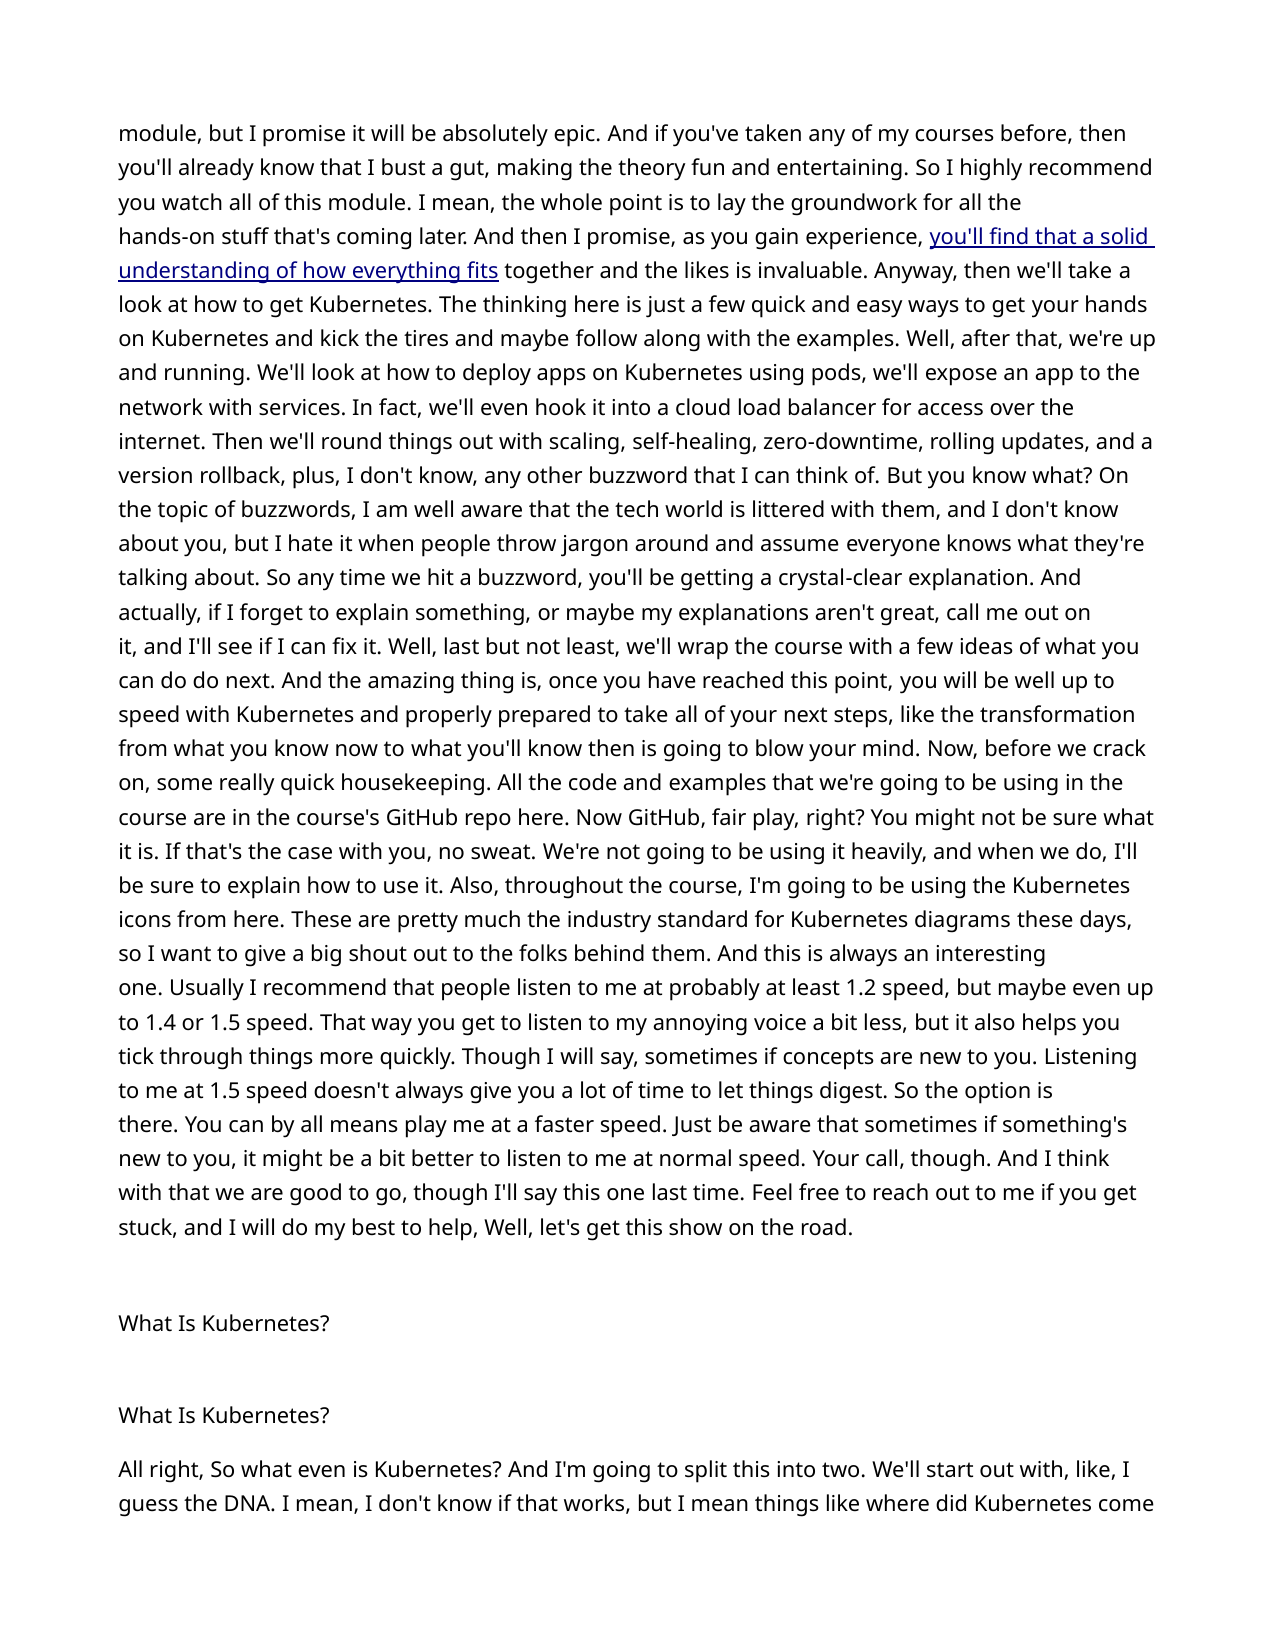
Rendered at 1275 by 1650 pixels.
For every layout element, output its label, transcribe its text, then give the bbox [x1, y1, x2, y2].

subtitle What Is Kubernetes? [118, 1308, 1157, 1338]
subtitle What Is Kubernetes? [118, 1400, 1157, 1430]
text module, but I promise it will be absolutely epic. And if you've taken any of my courses before, then you'll already know that I bust a gut, making the theory fun and entertaining. So I highly recommend you watch all of this module. I mean, the whole point is to lay the groundwork for all the hands‑on stuff that's coming later. And then I promise, as you gain experience, you'll find that a solid understanding of how everything fits together and the likes is invaluable. Anyway, then we'll take a look at how to get Kubernetes. The thinking here is just a few quick and easy ways to get your hands on Kubernetes and kick the tires and maybe follow along with the examples. Well, after that, we're up and running. We'll look at how to deploy apps on Kubernetes using pods, we'll expose an app to the network with services. In fact, we'll even hook it into a cloud load balancer for access over the internet. Then we'll round things out with scaling, self‑healing, zero‑downtime, rolling updates, and a version rollback, plus, I don't know, any other buzzword that I can think of. But you know what? On the topic of buzzwords, I am well aware that the tech world is littered with them, and I don't know about you, but I hate it when people throw jargon around and assume everyone knows what they're talking about. So any time we hit a buzzword, you'll be getting a crystal‑clear explanation. And actually, if I forget to explain something, or maybe my explanations aren't great, call me out on it, and I'll see if I can fix it. Well, last but not least, we'll wrap the course with a few ideas of what you can do do next. And the amazing thing is, once you have reached this point, you will be well up to speed with Kubernetes and properly prepared to take all of your next steps, like the transformation from what you know now to what you'll know then is going to blow your mind. Now, before we crack on, some really quick housekeeping. All the code and examples that we're going to be using in the course are in the course's GitHub repo here. Now GitHub, fair play, right? You might not be sure what it is. If that's the case with you, no sweat. We're not going to be using it heavily, and when we do, I'll be sure to explain how to use it. Also, throughout the course, I'm going to be using the Kubernetes icons from here. These are pretty much the industry standard for Kubernetes diagrams these days, so I want to give a big shout out to the folks behind them. And this is always an interesting one. Usually I recommend that people listen to me at probably at least 1.2 speed, but maybe even up to 1.4 or 1.5 speed. That way you get to listen to my annoying voice a bit less, but it also helps you tick through things more quickly. Though I will say, sometimes if concepts are new to you. Listening to me at 1.5 speed doesn't always give you a lot of time to let things digest. So the option is there. You can by all means play me at a faster speed. Just be aware that sometimes if something's new to you, it might be a bit better to listen to me at normal speed. Your call, though. And I think with that we are good to go, though I'll say this one last time. Feel free to reach out to me if you get stuck, and I will do my best to help, Well, let's get this show on the road. [118, 118, 1157, 1241]
text All right, So what even is Kubernetes? And I'm going to split this into two. We'll start out with, like, I guess the DNA. I mean, I don't know if that works, but I mean things like where did Kubernetes come [118, 1454, 1157, 1518]
